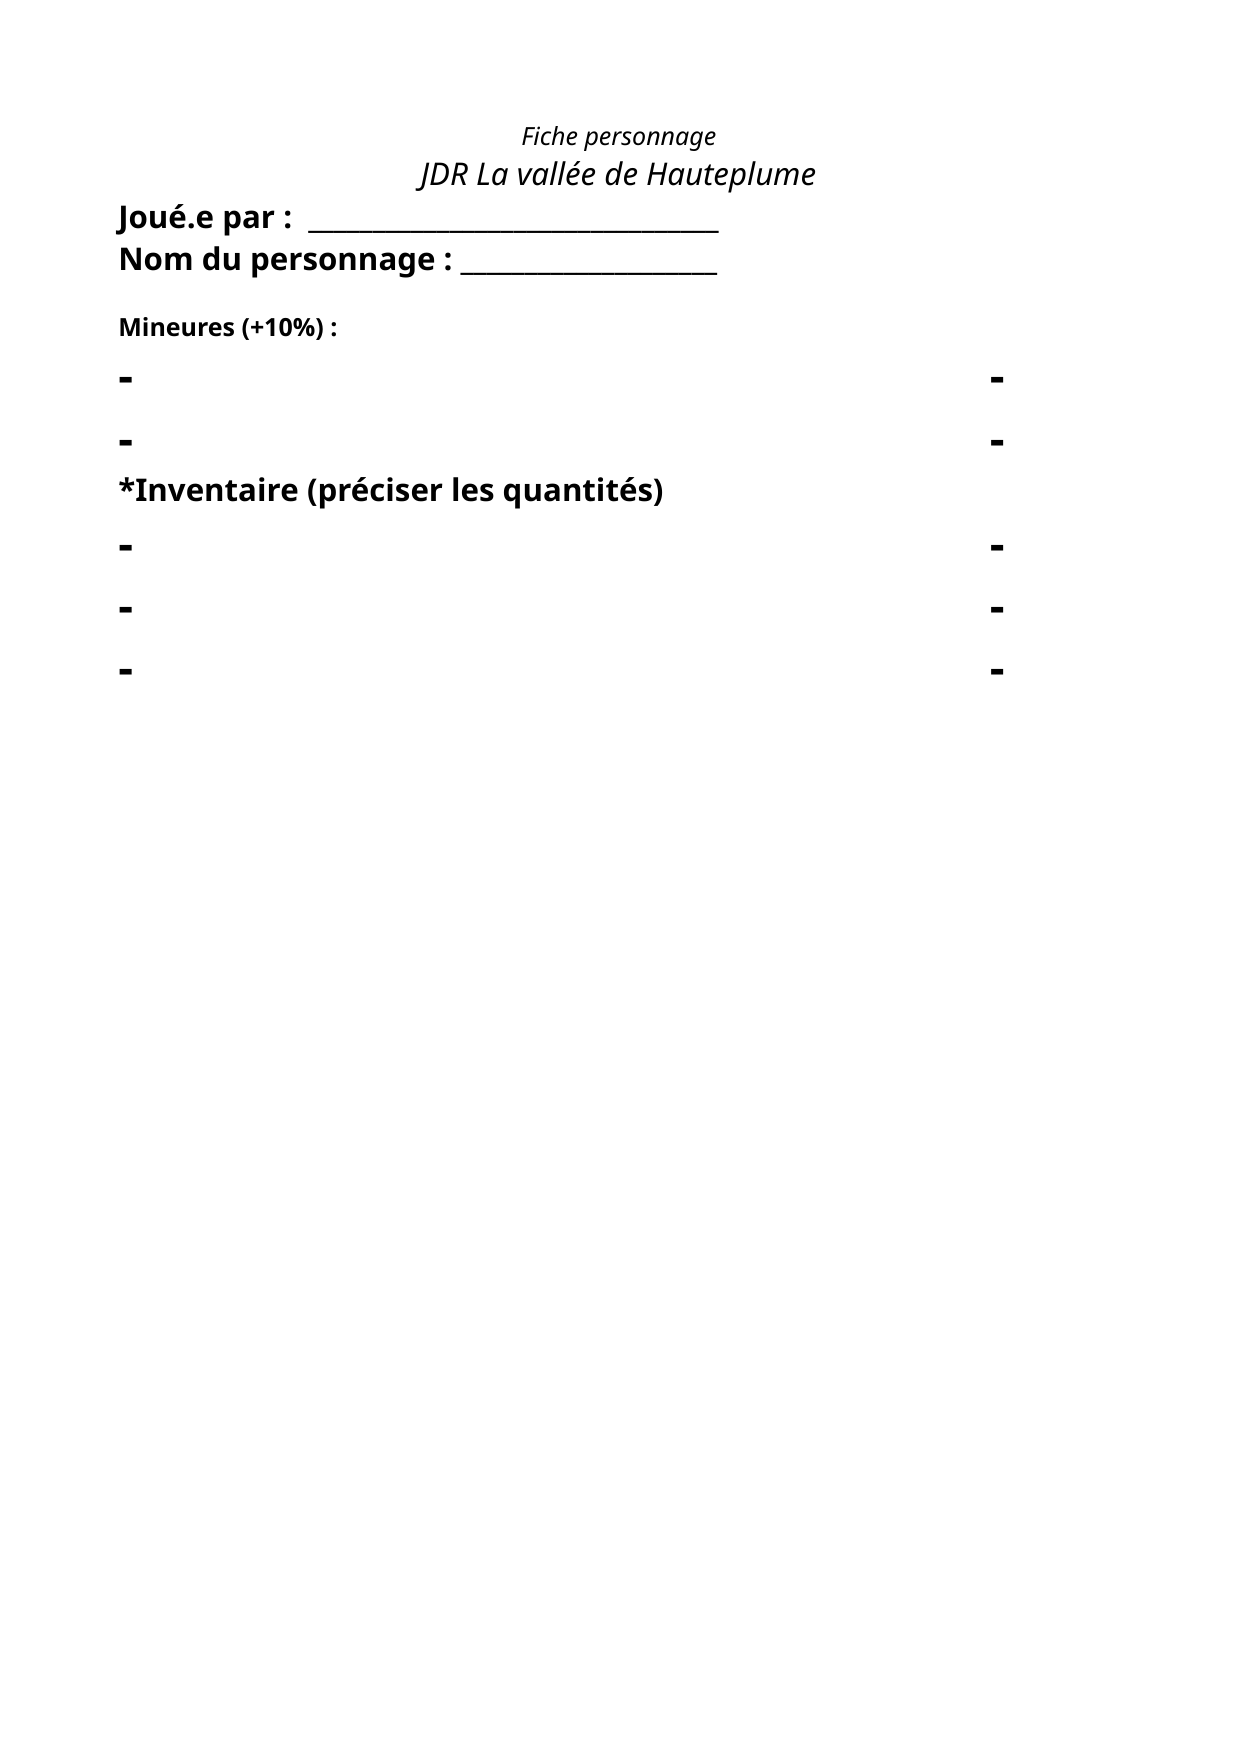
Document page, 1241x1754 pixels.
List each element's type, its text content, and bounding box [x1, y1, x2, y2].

text - - [118, 636, 1122, 698]
text - - [118, 511, 1122, 573]
text Mineures (+10%) : [118, 309, 1122, 343]
text *Inventaire (préciser les quantités) [118, 468, 1122, 511]
text - - [118, 343, 1122, 406]
text - - [118, 573, 1122, 636]
text - - [118, 406, 1122, 468]
